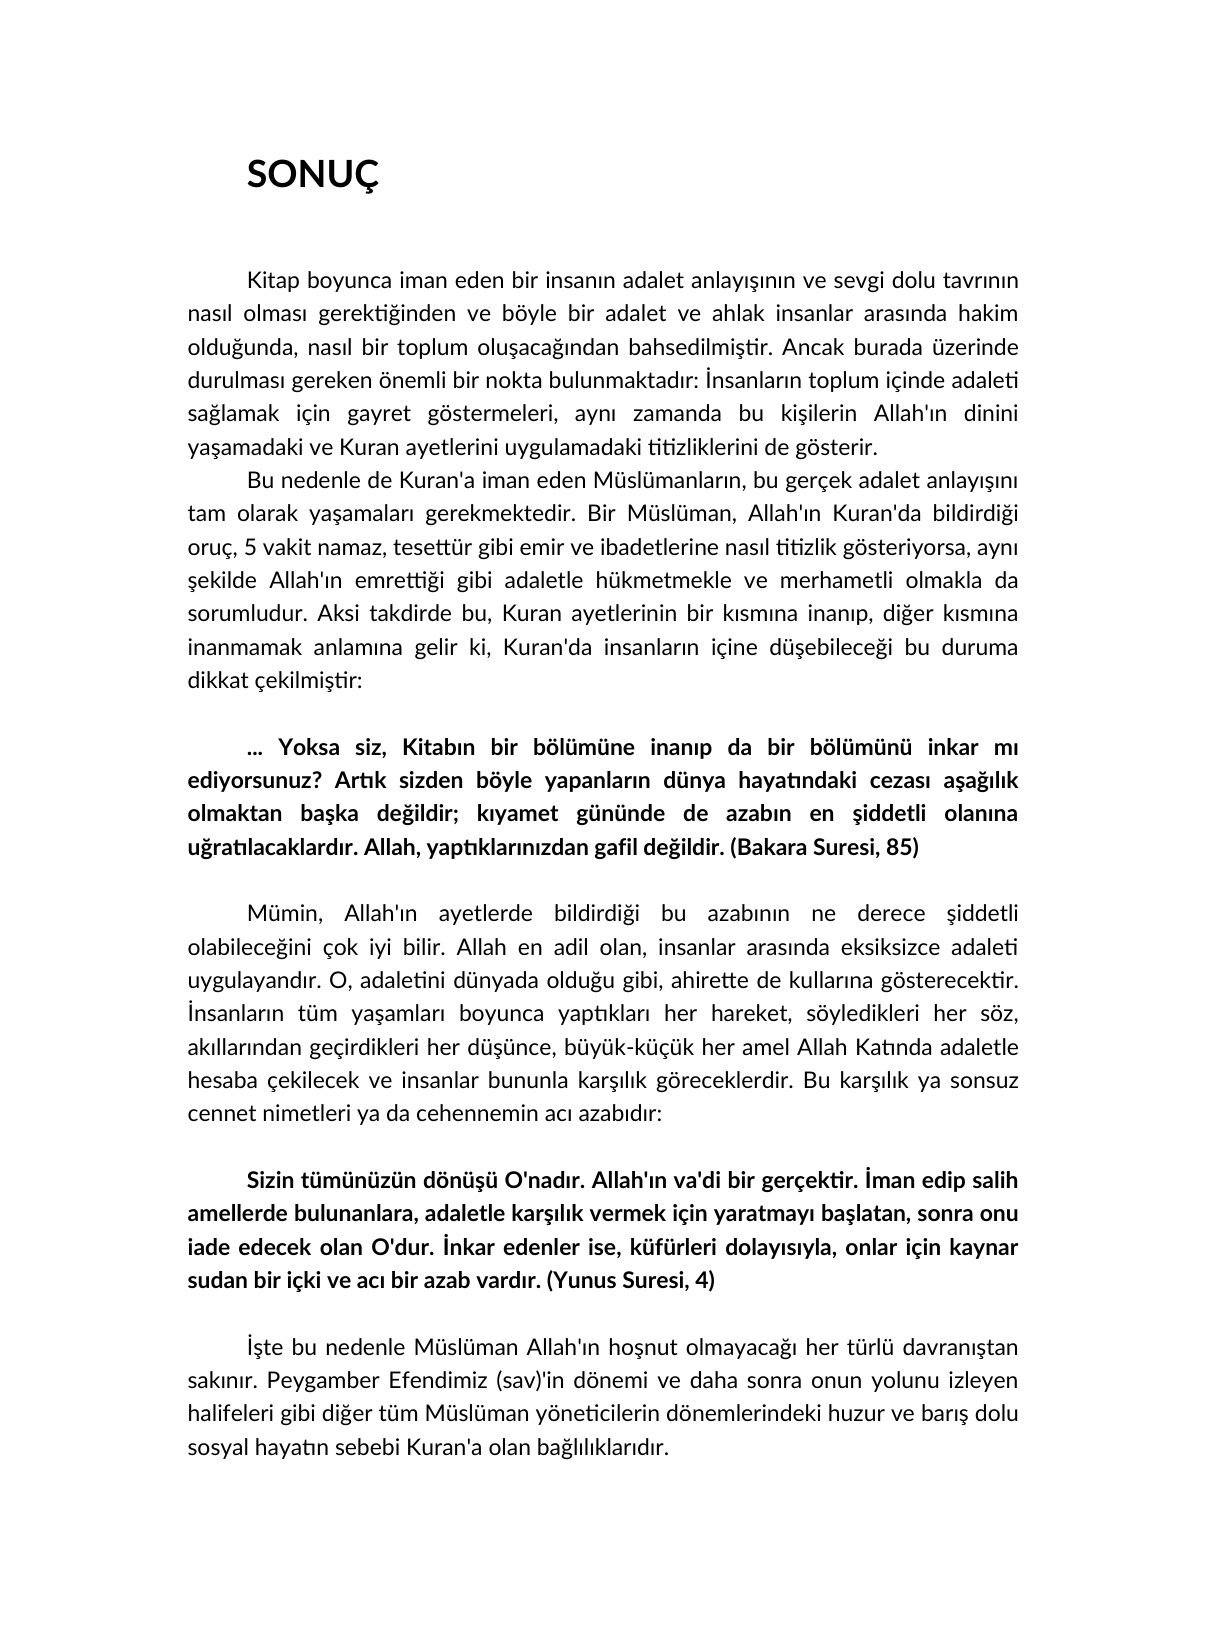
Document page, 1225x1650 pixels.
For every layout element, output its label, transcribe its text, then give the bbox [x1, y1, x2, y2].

text SONUÇ [187, 150, 1020, 195]
text Mümin, Allah'ın ayetlerde bildirdiği bu azabının ne derece şiddetli olabileceğini çok iyi bilir. Allah en adil olan, insanlar arasında eksiksizce adaleti uygulayandır. O, adaletini dünyada olduğu gibi, ahirette de kullarına gösterecektir. İnsanların tüm yaşamları boyunca yaptıkları her hareket, söyledikleri her söz, akıllarından geçirdikleri her düşünce, büyük-küçük her amel Allah Katında adaletle hesaba çekilecek ve insanlar bununla karşılık göreceklerdir. Bu karşılık ya sonsuz cennet nimetleri ya da cehennemin acı azabıdır: [187, 895, 1020, 1128]
text Kitap boyunca iman eden bir insanın adalet anlayışının ve sevgi dolu tavrının nasıl olması gerektiğinden ve böyle bir adalet ve ahlak insanlar arasında hakim olduğunda, nasıl bir toplum oluşacağından bahsedilmiştir. Ancak burada üzerinde durulması gereken önemli bir nokta bulunmaktadır: İnsanların toplum içinde adaleti sağlamak için gayret göstermeleri, aynı zamanda bu kişilerin Allah'ın dinini yaşamadaki ve Kuran ayetlerini uygulamadaki titizliklerini de gösterir. [187, 262, 1020, 462]
text Sizin tümünüzün dönüşü O'nadır. Allah'ın va'di bir gerçektir. İman edip salih amellerde bulunanlara, adaletle karşılık vermek için yaratmayı başlatan, sonra onu iade edecek olan O'dur. İnkar edenler ise, küfürleri dolayısıyla, onlar için kaynar sudan bir içki ve acı bir azab vardır. (Yunus Suresi, 4) [187, 1162, 1020, 1295]
text ... Yoksa siz, Kitabın bir bölümüne inanıp da bir bölümünü inkar mı ediyorsunuz? Artık sizden böyle yapanların dünya hayatındaki cezası aşağılık olmaktan başka değildir; kıyamet gününde de azabın en şiddetli olanına uğratılacaklardır. Allah, yaptıklarınızdan gafil değildir. (Bakara Suresi, 85) [187, 728, 1020, 862]
text İşte bu nedenle Müslüman Allah'ın hoşnut olmayacağı her türlü davranıştan sakınır. Peygamber Efendimiz (sav)'in dönemi ve daha sonra onun yolunu izleyen halifeleri gibi diğer tüm Müslüman yöneticilerin dönemlerindeki huzur ve barış dolu sosyal hayatın sebebi Kuran'a olan bağlılıklarıdır. [187, 1328, 1020, 1462]
text Bu nedenle de Kuran'a iman eden Müslümanların, bu gerçek adalet anlayışını tam olarak yaşamaları gerekmektedir. Bir Müslüman, Allah'ın Kuran'da bildirdiği oruç, 5 vakit namaz, tesettür gibi emir ve ibadetlerine nasıl titizlik gösteriyorsa, aynı şekilde Allah'ın emrettiği gibi adaletle hükmetmekle ve merhametli olmakla da sorumludur. Aksi takdirde bu, Kuran ayetlerinin bir kısmına inanıp, diğer kısmına inanmamak anlamına gelir ki, Kuran'da insanların içine düşebileceği bu duruma dikkat çekilmiştir: [187, 462, 1020, 695]
